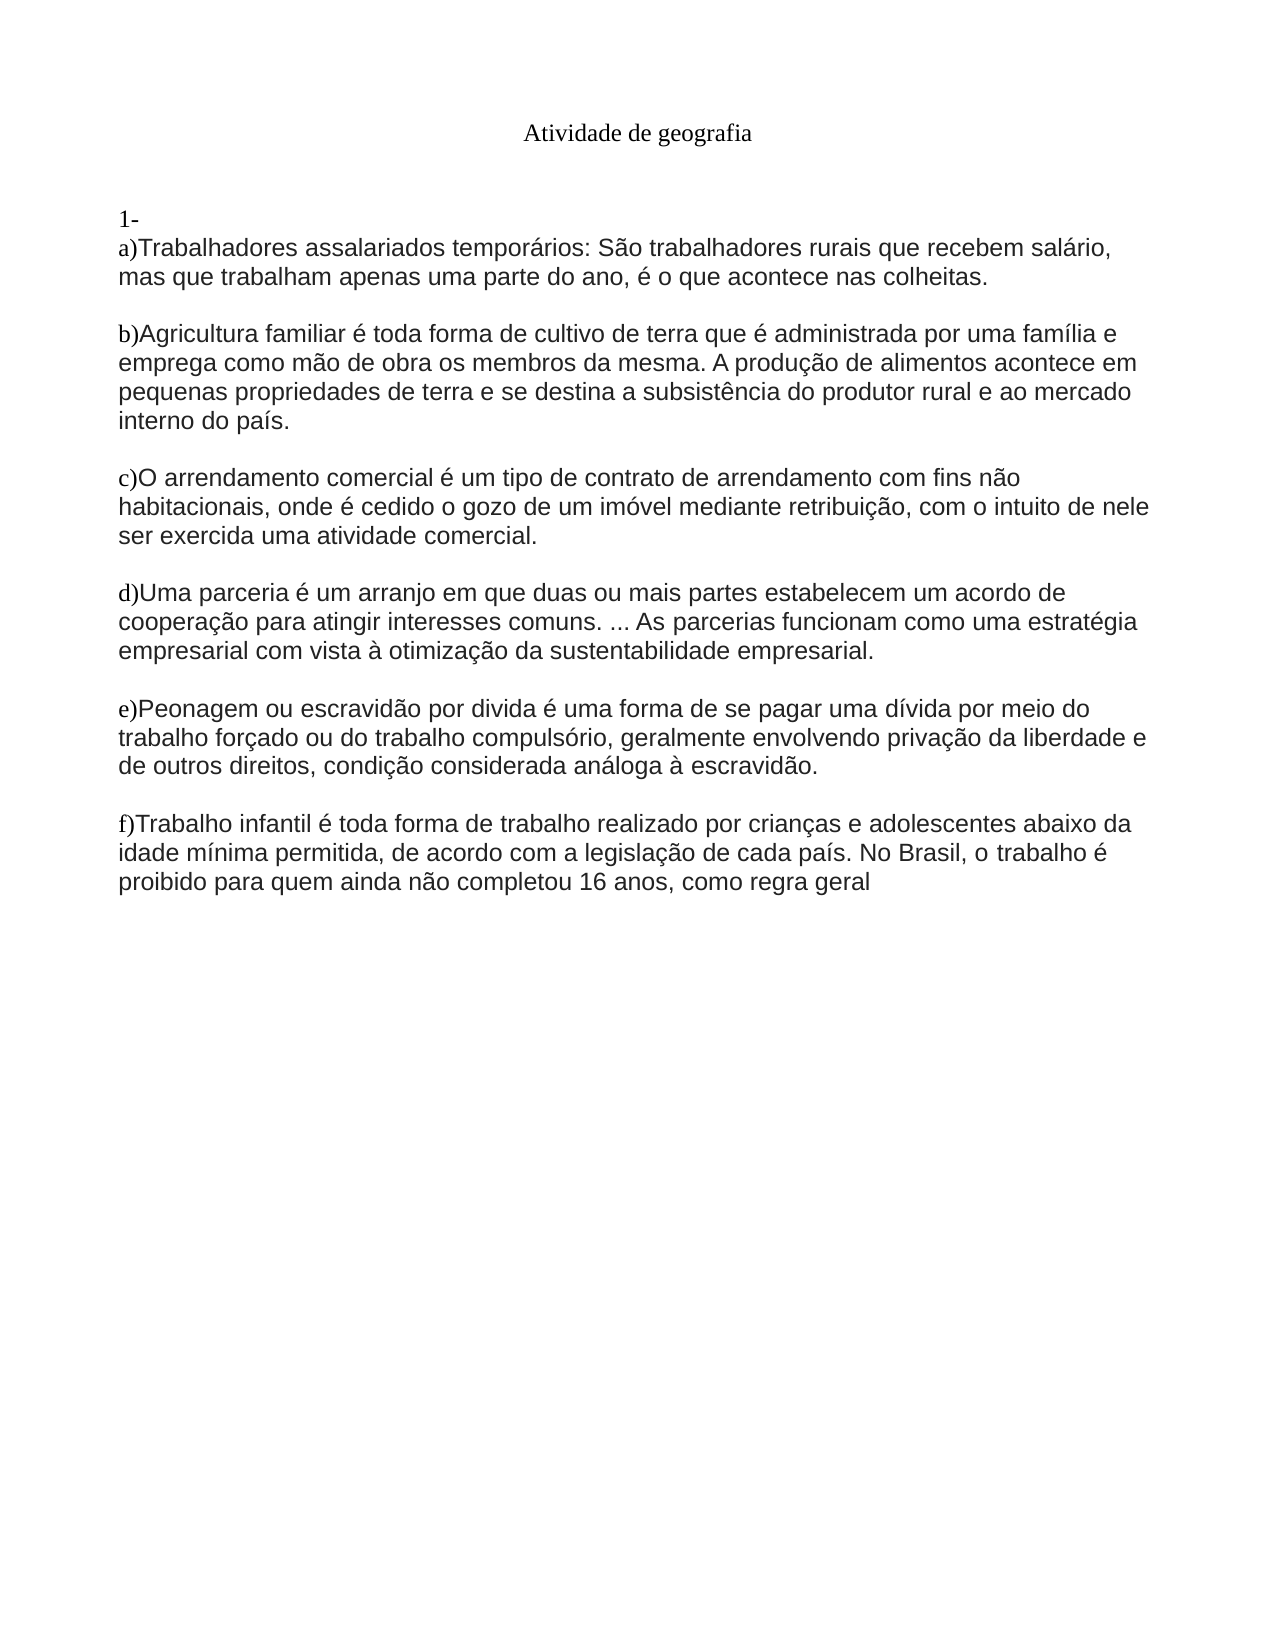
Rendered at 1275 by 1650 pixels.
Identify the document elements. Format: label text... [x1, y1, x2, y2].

text Atividade de geografia [118, 118, 1157, 147]
text c)O arrendamento comercial é um tipo de contrato de arrendamento com fins não habitacionais, onde é cedido o gozo de um imóvel mediante retribuição, com o intuito de nele ser exercida uma atividade comercial. [118, 463, 1157, 550]
text b)Agricultura familiar é toda forma de cultivo de terra que é administrada por uma família e emprega como mão de obra os membros da mesma. A produção de alimentos acontece em pequenas propriedades de terra e se destina a subsistência do produtor rural e ao mercado interno do país. [118, 319, 1157, 434]
text e)Peonagem ou escravidão por divida é uma forma de se pagar uma dívida por meio do trabalho forçado ou do trabalho compulsório, geralmente envolvendo privação da liberdade e de outros direitos, condição considerada análoga à escravidão. [118, 694, 1157, 780]
text a)Trabalhadores assalariados temporários: São trabalhadores rurais que recebem salário, mas que trabalham apenas uma parte do ano, é o que acontece nas colheitas. [118, 233, 1157, 291]
text 1- [118, 204, 1157, 233]
text f)Trabalho infantil é toda forma de trabalho realizado por crianças e adolescentes abaixo da idade mínima permitida, de acordo com a legislação de cada país. No Brasil, o trabalho é proibido para quem ainda não completou 16 anos, como regra geral [118, 809, 1157, 895]
text d)Uma parceria é um arranjo em que duas ou mais partes estabelecem um acordo de cooperação para atingir interesses comuns. ... As parcerias funcionam como uma estratégia empresarial com vista à otimização da sustentabilidade empresarial. [118, 578, 1157, 665]
